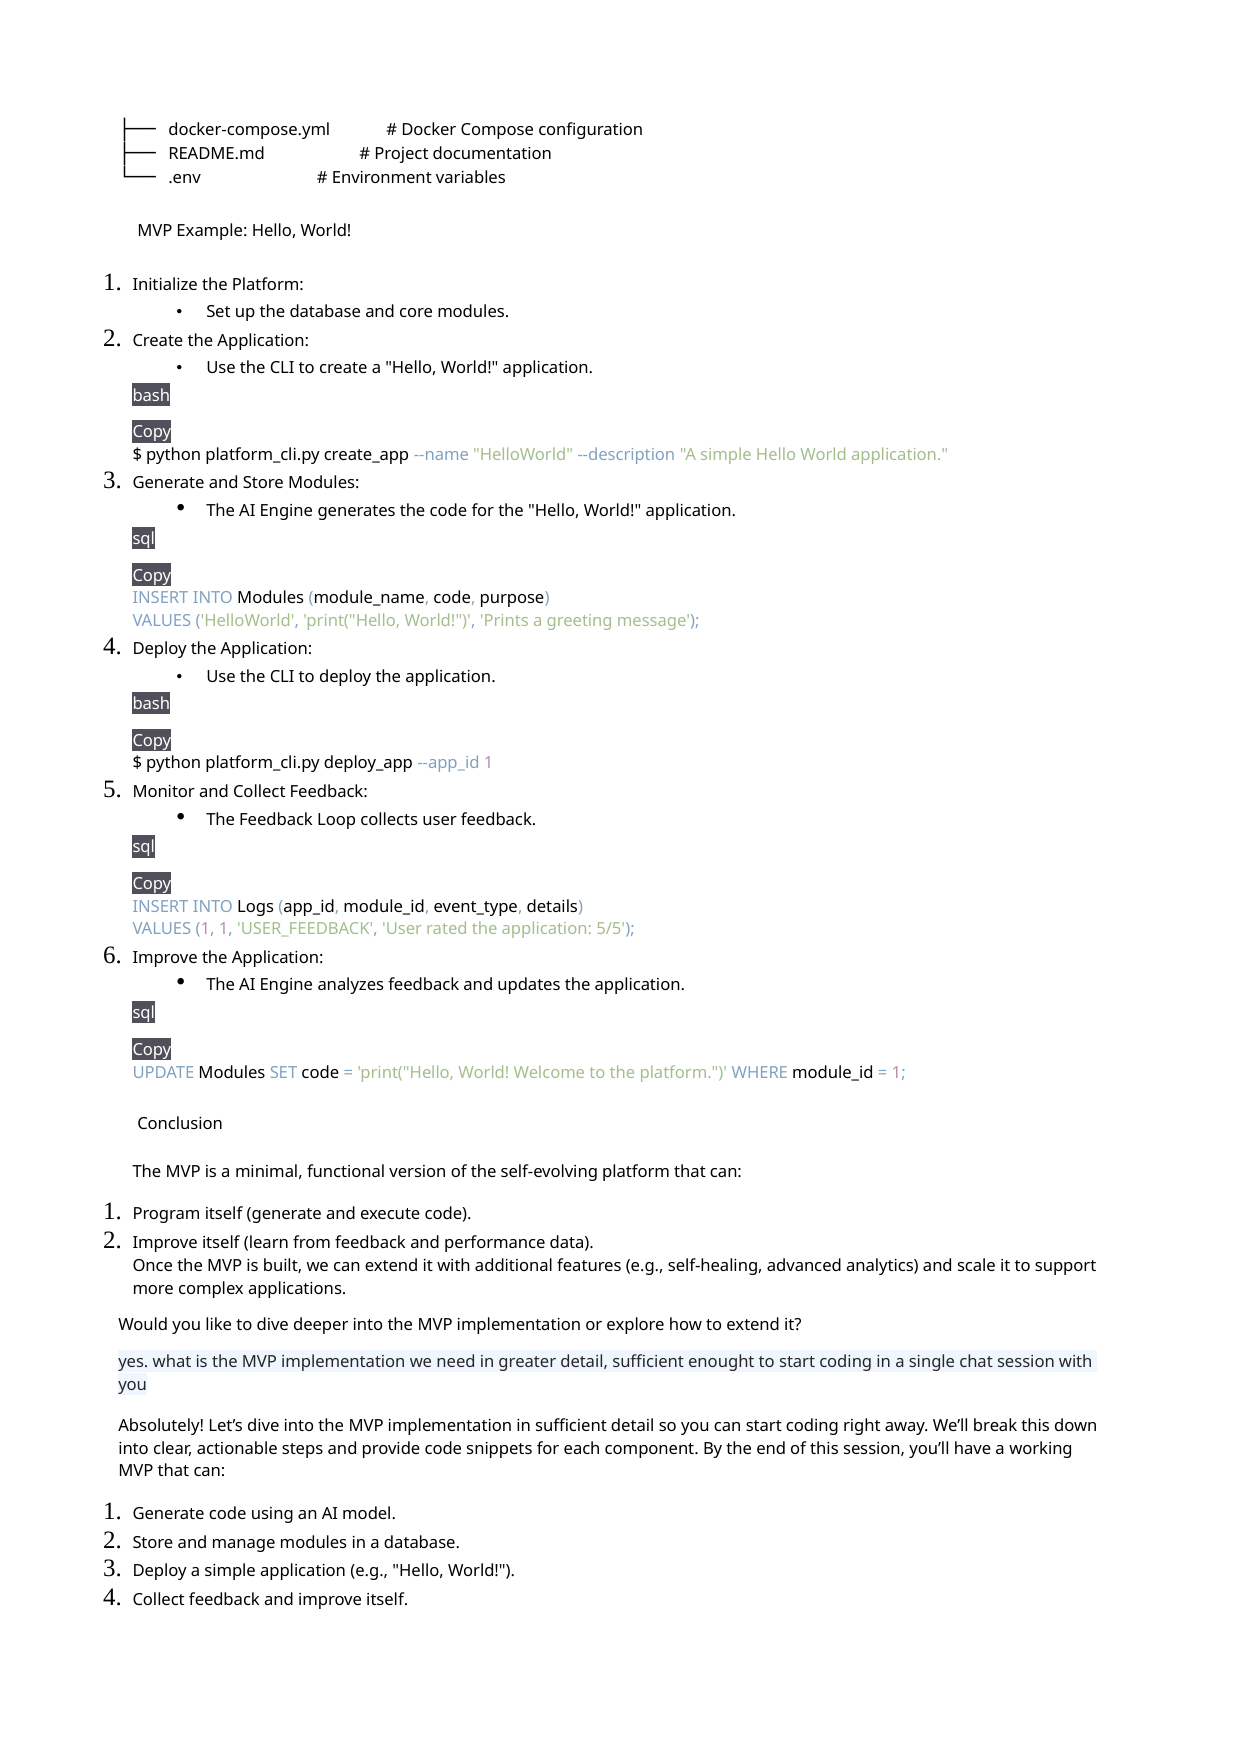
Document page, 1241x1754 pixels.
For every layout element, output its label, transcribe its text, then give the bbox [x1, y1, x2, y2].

list INSERT INTO Modules (module_name, code, purpose) [118, 586, 1122, 608]
list bash [118, 692, 1122, 714]
list Collect feedback and improve itself. [118, 1582, 1122, 1611]
list sql [118, 527, 1122, 549]
text Once the MVP is built, we can extend it with additional features (e.g., self-healing, advanced analytics) and scale it to support more complex applications. [132, 1254, 1122, 1299]
text yes. what is the MVP implementation we need in greater detail, sufficient enought to start coding in a single chat session with you [118, 1350, 1122, 1395]
list VALUES ('HelloWorld', 'print("Hello, World!")', 'Prints a greeting message'); [118, 608, 1122, 631]
list Generate code using an AI model. [118, 1496, 1122, 1525]
text ├── docker-compose.yml # Docker Compose configuration [118, 118, 1122, 142]
list Improve the Application: [118, 940, 1122, 968]
list VALUES (1, 1, 'USER_FEEDBACK', 'User rated the application: 5/5'); [118, 917, 1122, 940]
list The Feedback Loop collects user feedback. [176, 807, 1122, 830]
list INSERT INTO Logs (app_id, module_id, event_type, details) [118, 894, 1122, 917]
list Create the Application: [118, 323, 1122, 351]
text └── .env # Environment variables [118, 166, 1122, 190]
subtitle MVP Example: Hello, World! [137, 218, 1122, 241]
list bash [118, 383, 1122, 406]
list Initialize the Platform: [118, 267, 1122, 295]
list Use the CLI to create a "Hello, World!" application. [176, 356, 1122, 379]
list The AI Engine analyzes feedback and updates the application. [176, 973, 1122, 996]
list Monitor and Collect Feedback: [118, 774, 1122, 803]
list UPDATE Modules SET code = 'print("Hello, World! Welcome to the platform.")' WHERE module_id = 1; [118, 1060, 1122, 1083]
list $ python platform_cli.py deploy_app --app_id 1 [118, 751, 1122, 774]
list Copy [118, 872, 1122, 894]
list The AI Engine generates the code for the "Hello, World!" application. [176, 499, 1122, 522]
list sql [118, 1001, 1122, 1023]
list $ python platform_cli.py create_app --name "HelloWorld" --description "A simple Hello World application." [118, 443, 1122, 465]
list sql [118, 835, 1122, 858]
list Generate and Store Modules: [118, 465, 1122, 494]
list Deploy a simple application (e.g., "Hello, World!"). [118, 1553, 1122, 1582]
list Copy [118, 563, 1122, 586]
list Program itself (generate and execute code). [118, 1196, 1122, 1225]
list Copy [118, 420, 1122, 443]
text ├── README.md # Project documentation [118, 142, 1122, 166]
list Deploy the Application: [118, 631, 1122, 660]
text Would you like to dive deeper into the MVP implementation or explore how to extend it? [118, 1313, 1122, 1336]
list Copy [118, 729, 1122, 751]
subtitle Conclusion [137, 1111, 1122, 1134]
text The MVP is a minimal, functional version of the self-evolving platform that can: [132, 1159, 1122, 1182]
text Absolutely! Let’s dive into the MVP implementation in sufficient detail so you can start coding right away. We’ll break this down into clear, actionable steps and provide code snippets for each component. By the end of this session, you’ll have a working MVP that can: [118, 1414, 1122, 1482]
list Store and manage modules in a database. [118, 1525, 1122, 1553]
list Copy [118, 1038, 1122, 1060]
list Improve itself (learn from feedback and performance data). [118, 1225, 1122, 1254]
list Set up the database and core modules. [176, 300, 1122, 323]
list Use the CLI to deploy the application. [176, 664, 1122, 687]
